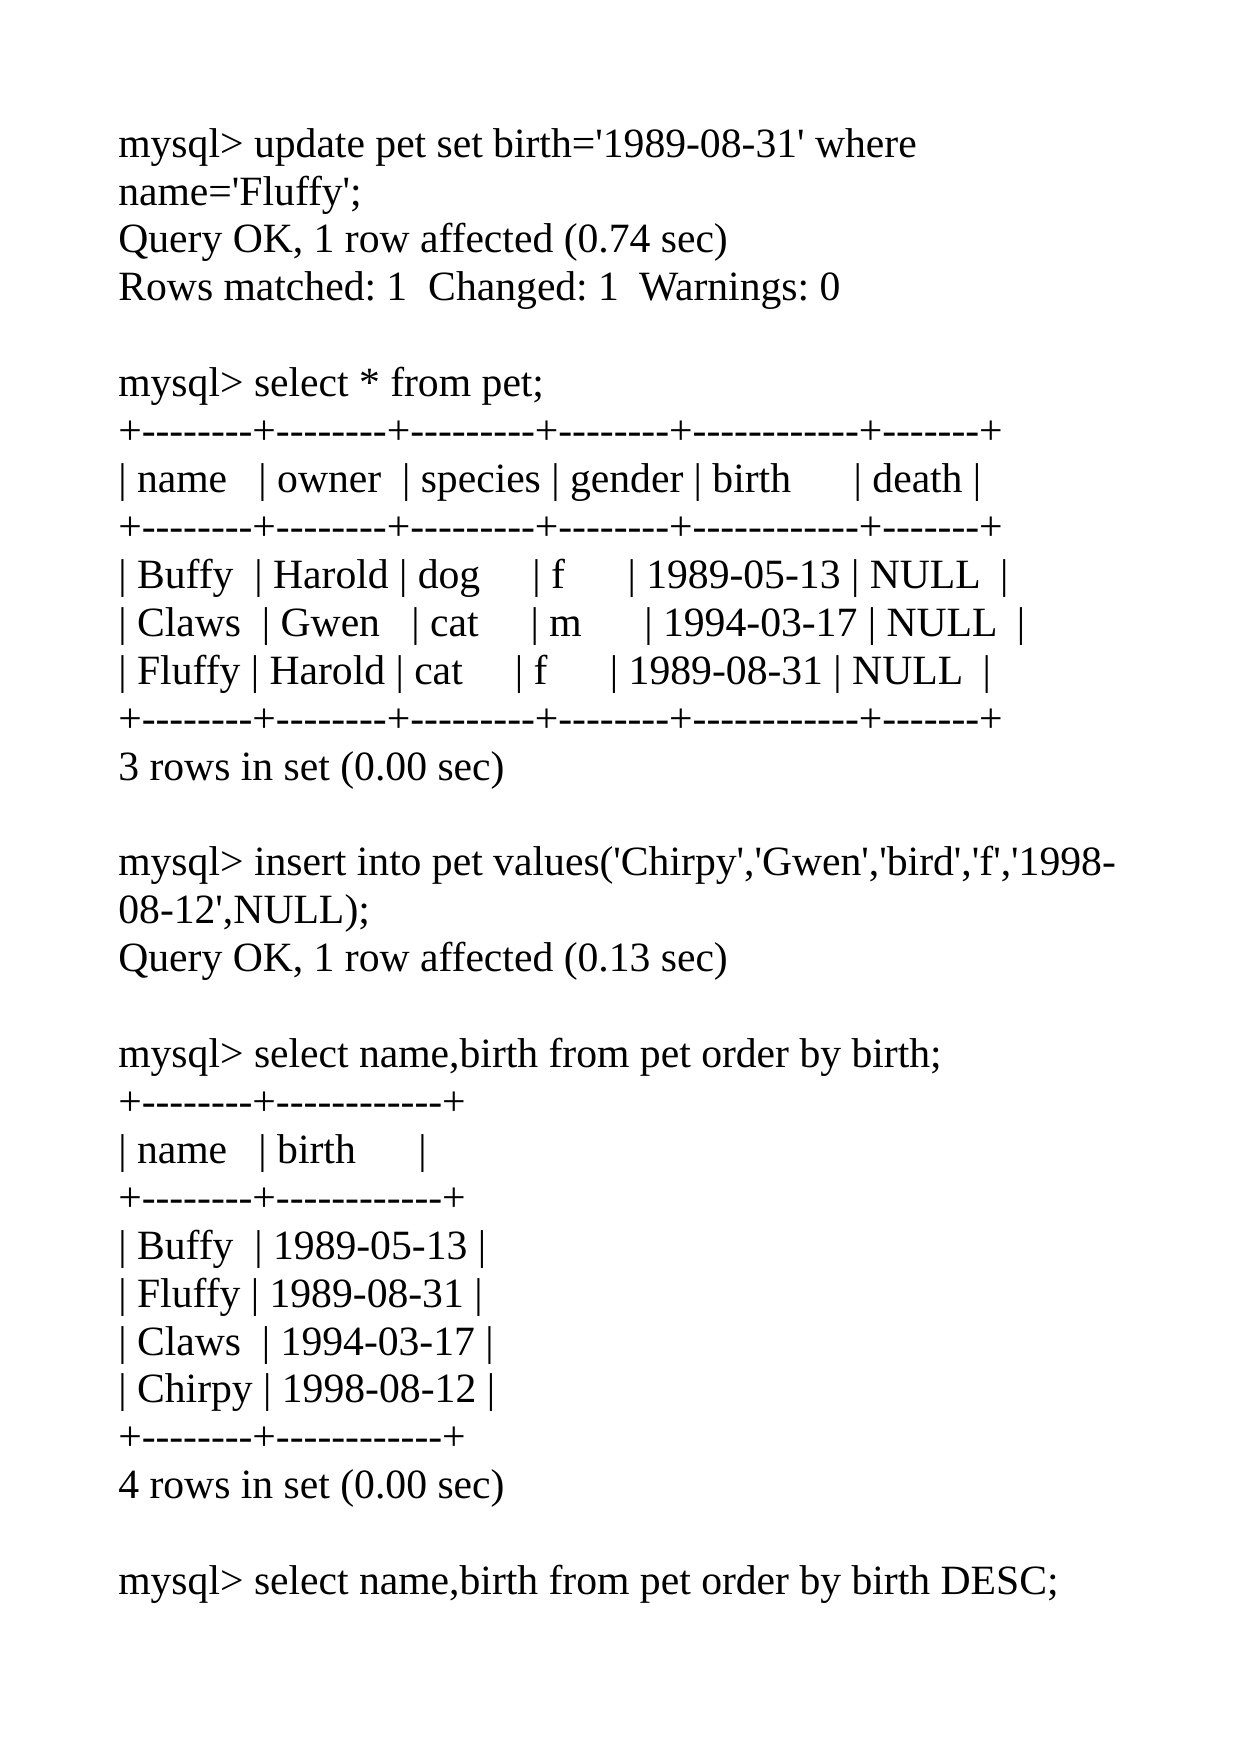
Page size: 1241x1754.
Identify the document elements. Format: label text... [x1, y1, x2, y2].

text mysql> insert into pet values('Chirpy','Gwen','bird','f','1998-08-12',NULL); [118, 837, 1122, 933]
text mysql> select name,birth from pet order by birth DESC; [118, 1556, 1122, 1603]
text mysql> select name,birth from pet order by birth; [118, 1028, 1122, 1076]
text | Buffy | 1989-05-13 | [118, 1220, 1122, 1268]
text | Buffy | Harold | dog | f | 1989-05-13 | NULL | [118, 549, 1122, 597]
text +--------+------------+ [118, 1412, 1122, 1460]
text | name | birth | [118, 1124, 1122, 1172]
text 4 rows in set (0.00 sec) [118, 1460, 1122, 1508]
text mysql> select * from pet; [118, 358, 1122, 406]
text | name | owner | species | gender | birth | death | [118, 453, 1122, 501]
text | Fluffy | Harold | cat | f | 1989-08-31 | NULL | [118, 645, 1122, 693]
text Query OK, 1 row affected (0.74 sec) [118, 214, 1122, 262]
text Query OK, 1 row affected (0.13 sec) [118, 933, 1122, 981]
text +--------+--------+---------+--------+------------+-------+ [118, 501, 1122, 549]
text | Chirpy | 1998-08-12 | [118, 1364, 1122, 1412]
text mysql> update pet set birth='1989-08-31' where name='Fluffy'; [118, 118, 1122, 214]
text +--------+--------+---------+--------+------------+-------+ [118, 693, 1122, 741]
text Rows matched: 1 Changed: 1 Warnings: 0 [118, 262, 1122, 310]
text | Claws | Gwen | cat | m | 1994-03-17 | NULL | [118, 597, 1122, 645]
text 3 rows in set (0.00 sec) [118, 741, 1122, 789]
text | Claws | 1994-03-17 | [118, 1316, 1122, 1364]
text +--------+------------+ [118, 1172, 1122, 1220]
text +--------+------------+ [118, 1076, 1122, 1124]
text +--------+--------+---------+--------+------------+-------+ [118, 406, 1122, 453]
text | Fluffy | 1989-08-31 | [118, 1268, 1122, 1316]
